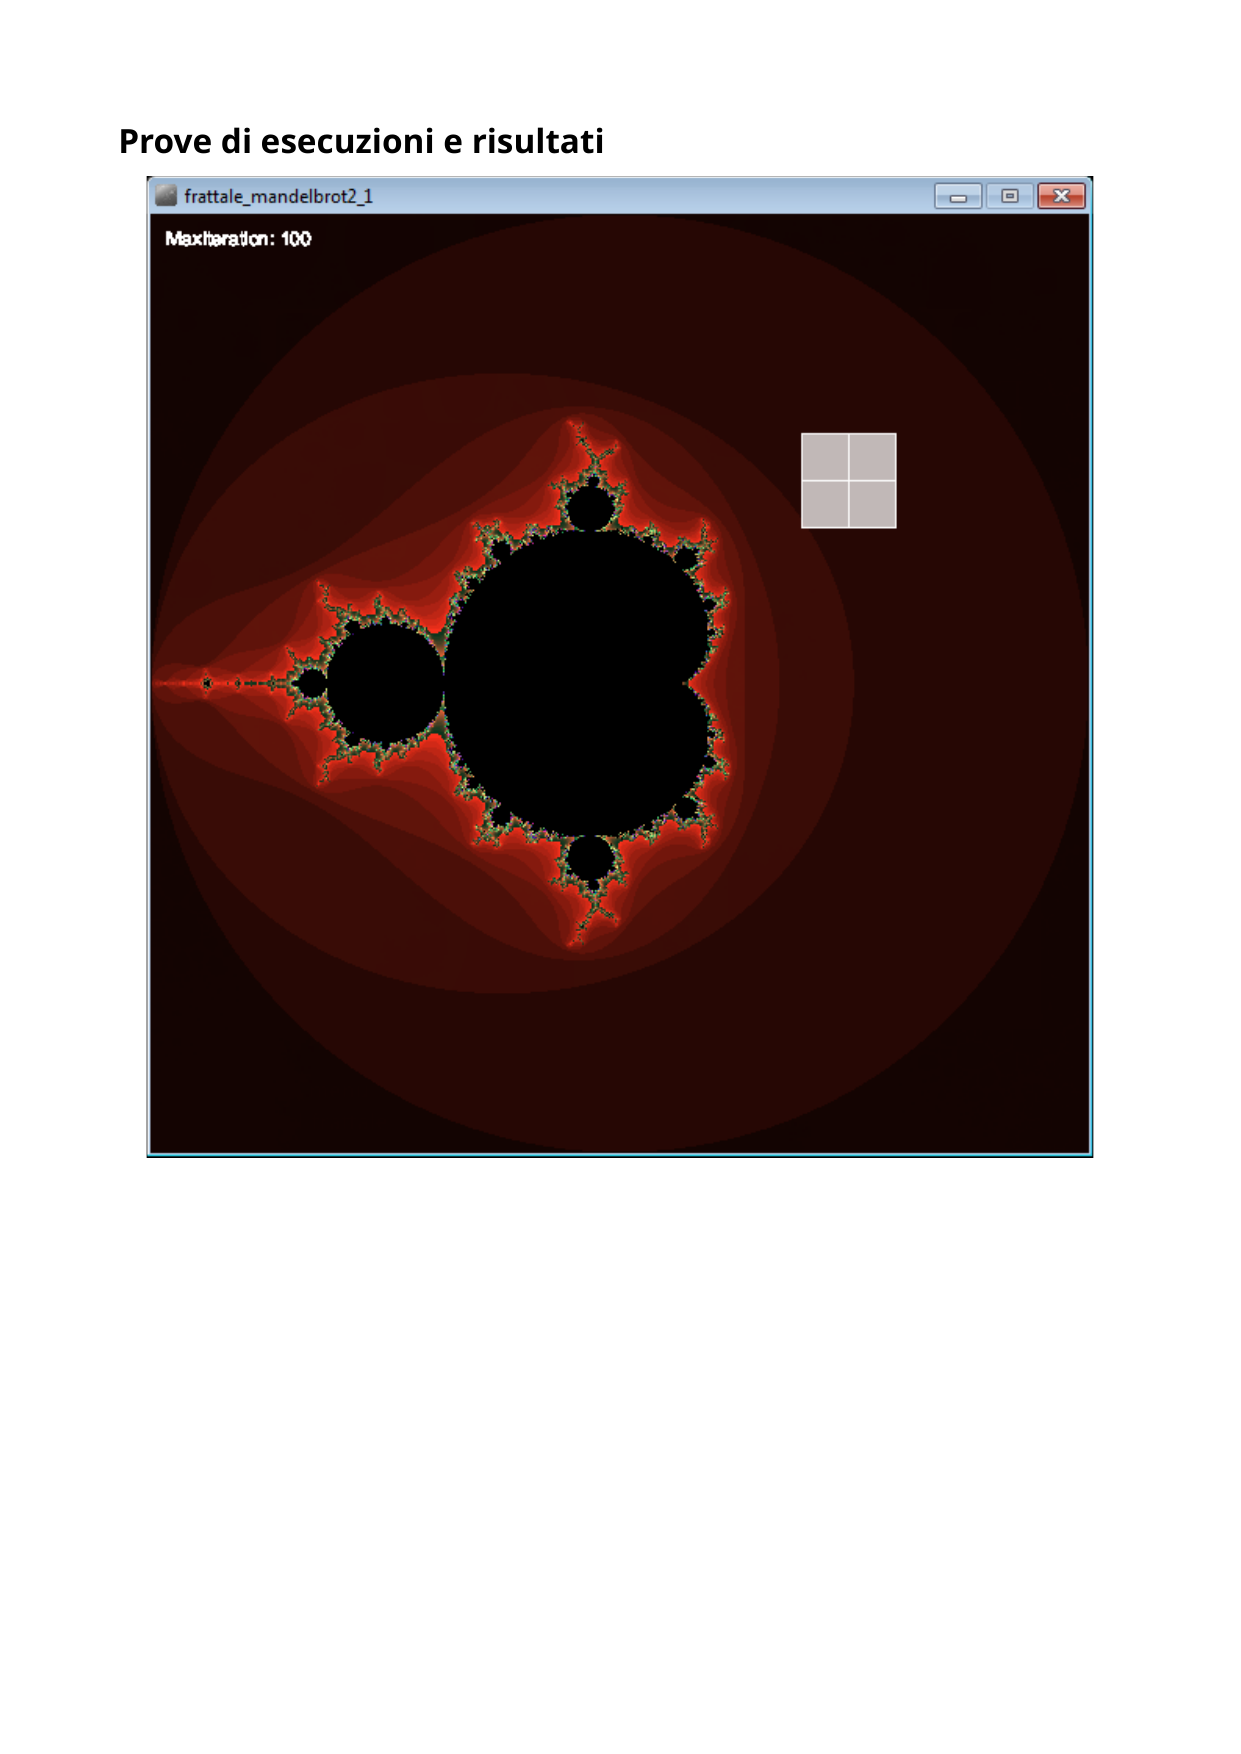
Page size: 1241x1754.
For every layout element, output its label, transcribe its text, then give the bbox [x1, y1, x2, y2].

picture [146, 176, 1094, 1158]
subtitle Prove di esecuzioni e risultati [118, 118, 1122, 163]
